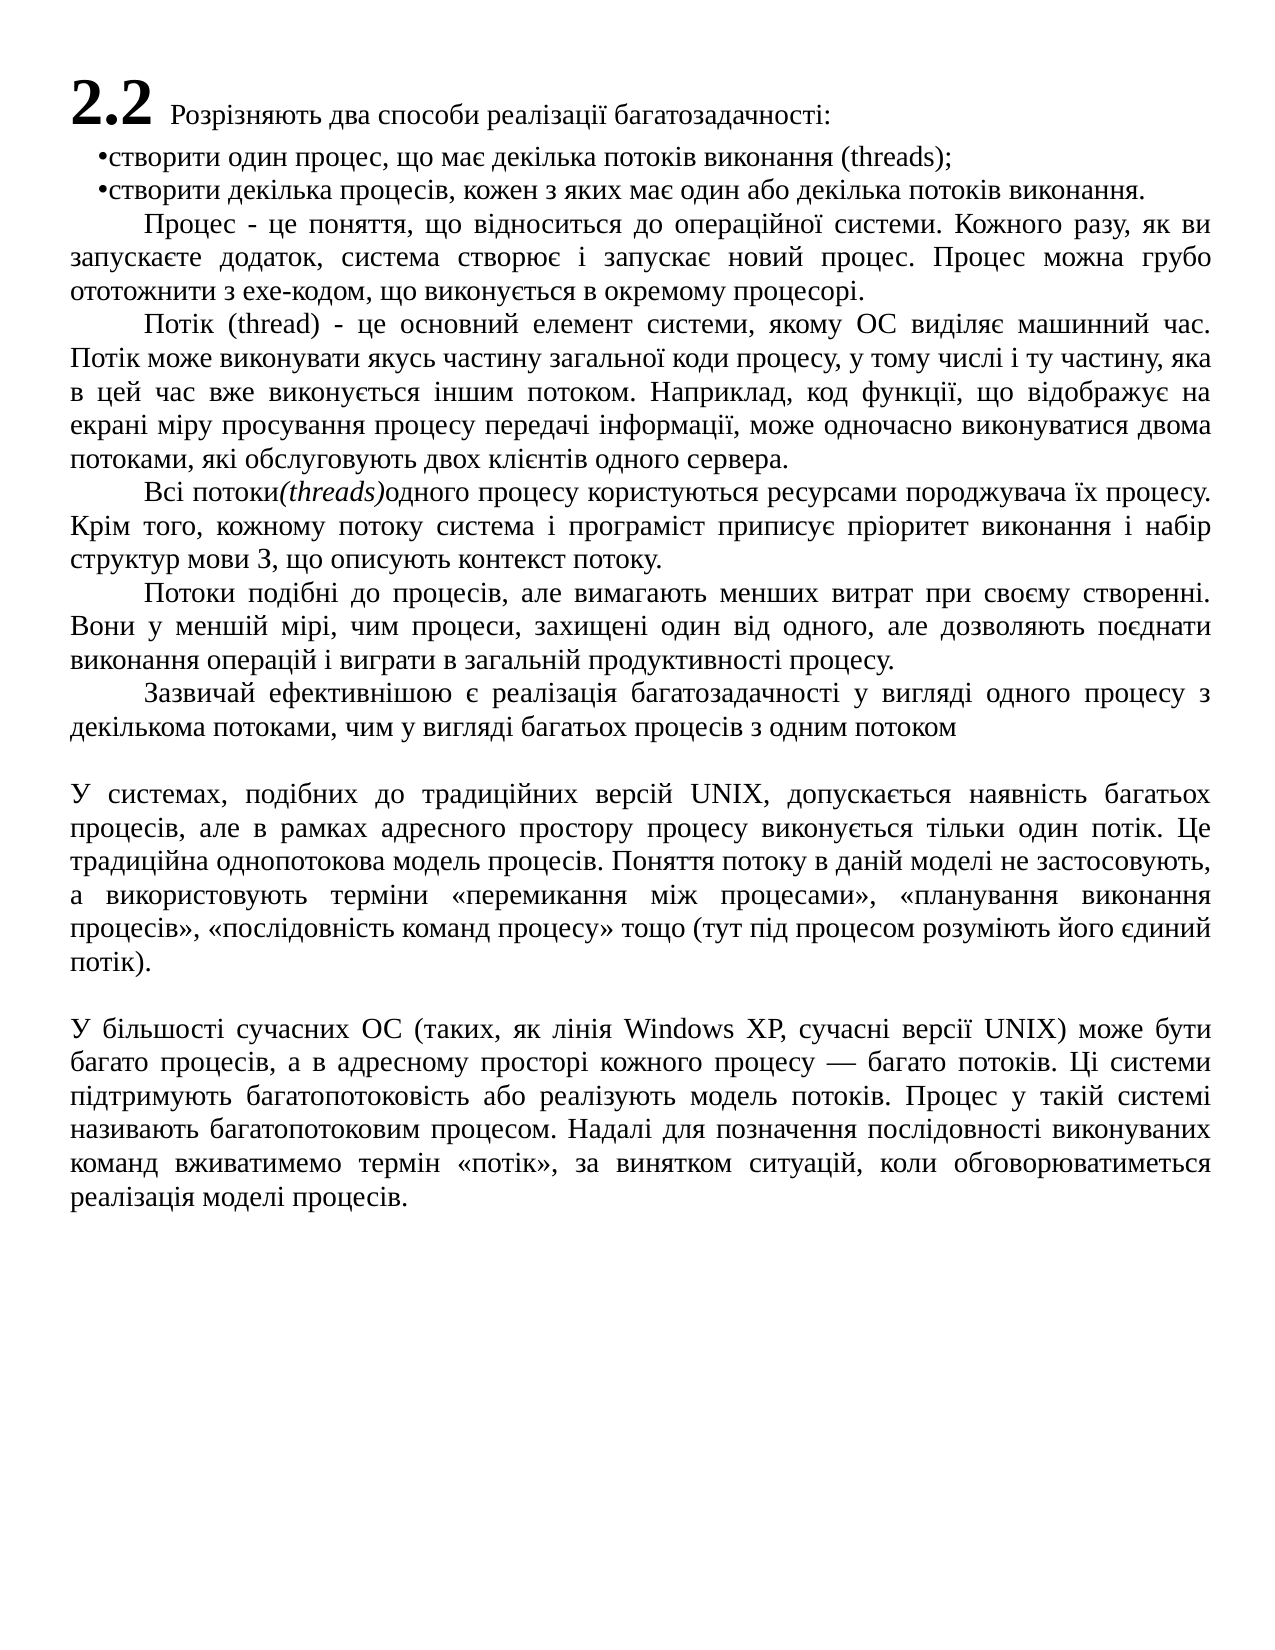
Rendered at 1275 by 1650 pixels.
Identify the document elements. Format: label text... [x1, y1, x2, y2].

text У більшості сучасних ОС (таких, як лінія Windows ХР, сучасні версії UNIX) може бути багато процесів, а в адресному просторі кожного процесу — багато потоків. Ці системи підтримують багатопотоковість або реалізують модель потоків. Процес у такій системі називають багатопотоковим процесом. Надалі для позначення послідовності виконуваних команд вживатимемо термін «потік», за винятком ситуацій, коли обговорюватиметься реалізація моделі процесів. [70, 1011, 1212, 1212]
text Процес - це поняття, що відноситься до операційної системи. Кожного разу, як ви запускаєте додаток, система створює і запускає новий процес. Процес можна грубо ототожнити з ехе-кодом, що виконується в окремому процесорі. [70, 206, 1212, 307]
text 2.2 Розрізняють два способи реалізації багатозадачності: [70, 62, 1212, 139]
text У системах, подібних до традиційних версій UNIX, допускається наявність багатьох процесів, але в рамках адресного простору процесу виконується тільки один потік. Це традиційна однопотокова модель процесів. Поняття потоку в даній моделі не застосовують, а використовують терміни «перемикання між процесами», «планування виконання процесів», «послідовність команд процесу» тощо (тут під процесом розуміють його єдиний потік). [70, 776, 1212, 977]
list створити декілька процесів, кожен з яких має один або декілька потоків виконання. [70, 172, 1212, 206]
text Всі потоки(threads)одного процесу користуються ресурсами породжувача їх процесу. Крім того, кожному потоку система і програміст приписує пріоритет виконання і набір структур мови З, що описують контекст потоку. [70, 474, 1212, 575]
list створити один процес, що має декілька потоків виконання (threads); [70, 139, 1212, 172]
text Потік (thread) - це основний елемент системи, якому ОС виділяє машинний час. Потік може виконувати якусь частину загальної коди процесу, у тому числі і ту частину, яка в цей час вже виконується іншим потоком. Наприклад, код функції, що відображує на екрані міру просування процесу передачі інформації, може одночасно виконуватися двома потоками, які обслуговують двох клієнтів одного сервера. [70, 307, 1212, 474]
text Зазвичай ефективнішою є реалізація багатозадачності у вигляді одного процесу з декількома потоками, чим у вигляді багатьох процесів з одним потоком [70, 676, 1212, 743]
text Потоки подібні до процесів, але вимагають менших витрат при своєму створенні. Вони у меншій мірі, чим процеси, захищені один від одного, але дозволяють поєднати виконання операцій і виграти в загальній продуктивності процесу. [70, 575, 1212, 676]
